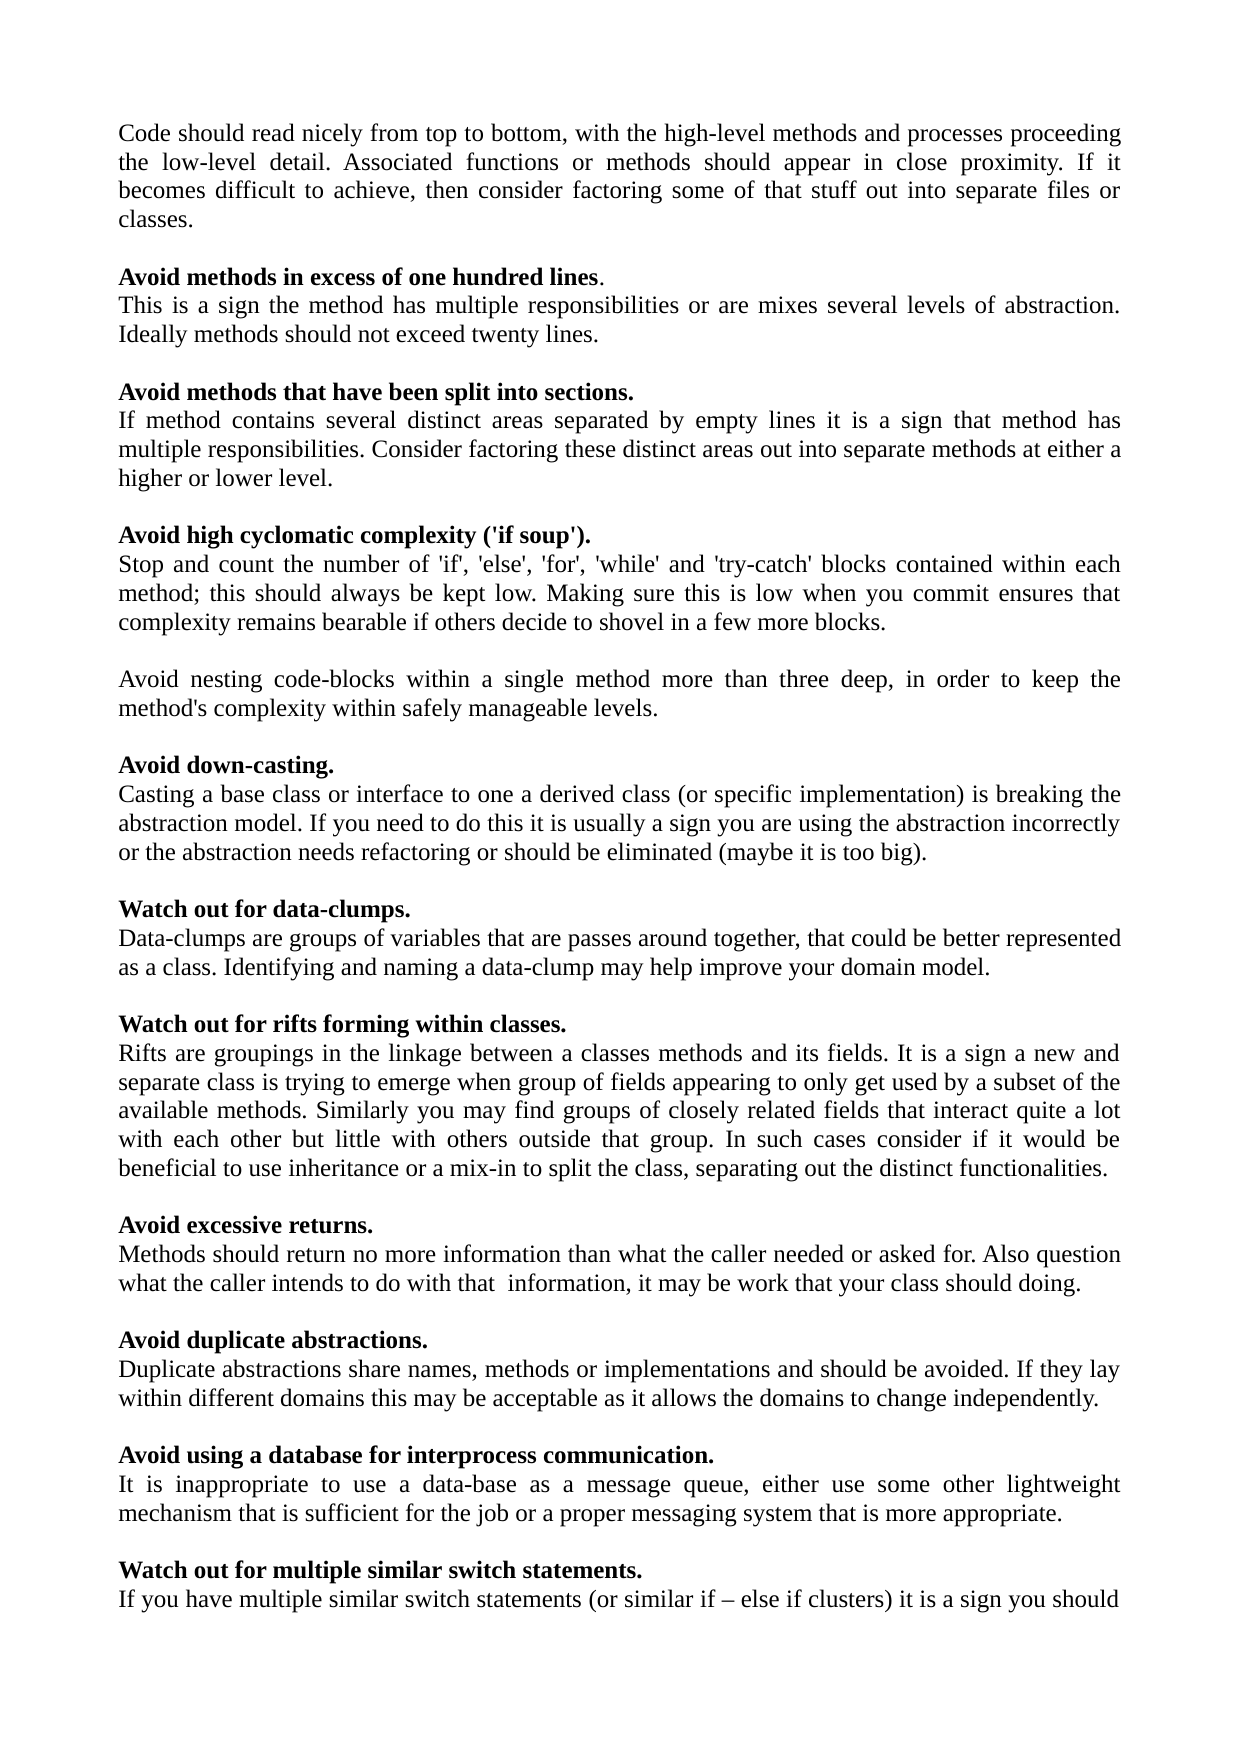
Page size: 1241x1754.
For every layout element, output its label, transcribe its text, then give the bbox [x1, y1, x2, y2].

text It is inappropriate to use a data-base as a message queue, either use some other lightweight mechanism that is sufficient for the job or a proper messaging system that is more appropriate. [118, 1469, 1122, 1527]
text Methods should return no more information than what the caller needed or asked for. Also question what the caller intends to do with that information, it may be work that your class should doing. [118, 1239, 1122, 1297]
text Duplicate abstractions share names, methods or implementations and should be avoided. If they lay within different domains this may be acceptable as it allows the domains to change independently. [118, 1354, 1122, 1412]
text If method contains several distinct areas separated by empty lines it is a sign that method has multiple responsibilities. Consider factoring these distinct areas out into separate methods at either a higher or lower level. [118, 406, 1122, 492]
text Rifts are groupings in the linkage between a classes methods and its fields. It is a sign a new and separate class is trying to emerge when group of fields appearing to only get used by a subset of the available methods. Similarly you may find groups of closely related fields that interact quite a lot with each other but little with others outside that group. In such cases consider if it would be beneficial to use inheritance or a mix-in to split the class, separating out the distinct functionalities. [118, 1038, 1122, 1182]
text Watch out for rifts forming within classes. [118, 1009, 1122, 1038]
text Watch out for multiple similar switch statements. [118, 1556, 1122, 1584]
text Avoid methods in excess of one hundred lines. [118, 262, 1122, 291]
text Avoid down-casting. [118, 751, 1122, 779]
text Avoid excessive returns. [118, 1211, 1122, 1239]
text Avoid methods that have been split into sections. [118, 377, 1122, 406]
text Data-clumps are groups of variables that are passes around together, that could be better represented as a class. Identifying and naming a data-clump may help improve your domain model. [118, 923, 1122, 981]
text Code should read nicely from top to bottom, with the high-level methods and processes proceeding the low-level detail. Associated functions or methods should appear in close proximity. If it becomes difficult to achieve, then consider factoring some of that stuff out into separate files or classes. [118, 118, 1122, 233]
text Avoid duplicate abstractions. [118, 1326, 1122, 1354]
text Avoid nesting code-blocks within a single method more than three deep, in order to keep the method's complexity within safely manageable levels. [118, 664, 1122, 722]
text Casting a base class or interface to one a derived class (or specific implementation) is breaking the abstraction model. If you need to do this it is usually a sign you are using the abstraction incorrectly or the abstraction needs refactoring or should be eliminated (maybe it is too big). [118, 779, 1122, 866]
text Avoid using a database for interprocess communication. [118, 1441, 1122, 1469]
text This is a sign the method has multiple responsibilities or are mixes several levels of abstraction. Ideally methods should not exceed twenty lines. [118, 291, 1122, 348]
text Stop and count the number of 'if', 'else', 'for', 'while' and 'try-catch' blocks contained within each method; this should always be kept low. Making sure this is low when you commit ensures that complexity remains bearable if others decide to shovel in a few more blocks. [118, 549, 1122, 636]
text Avoid high cyclomatic complexity ('if soup'). [118, 521, 1122, 549]
text Watch out for data-clumps. [118, 894, 1122, 923]
text If you have multiple similar switch statements (or similar if – else if clusters) it is a sign you should [118, 1584, 1122, 1613]
